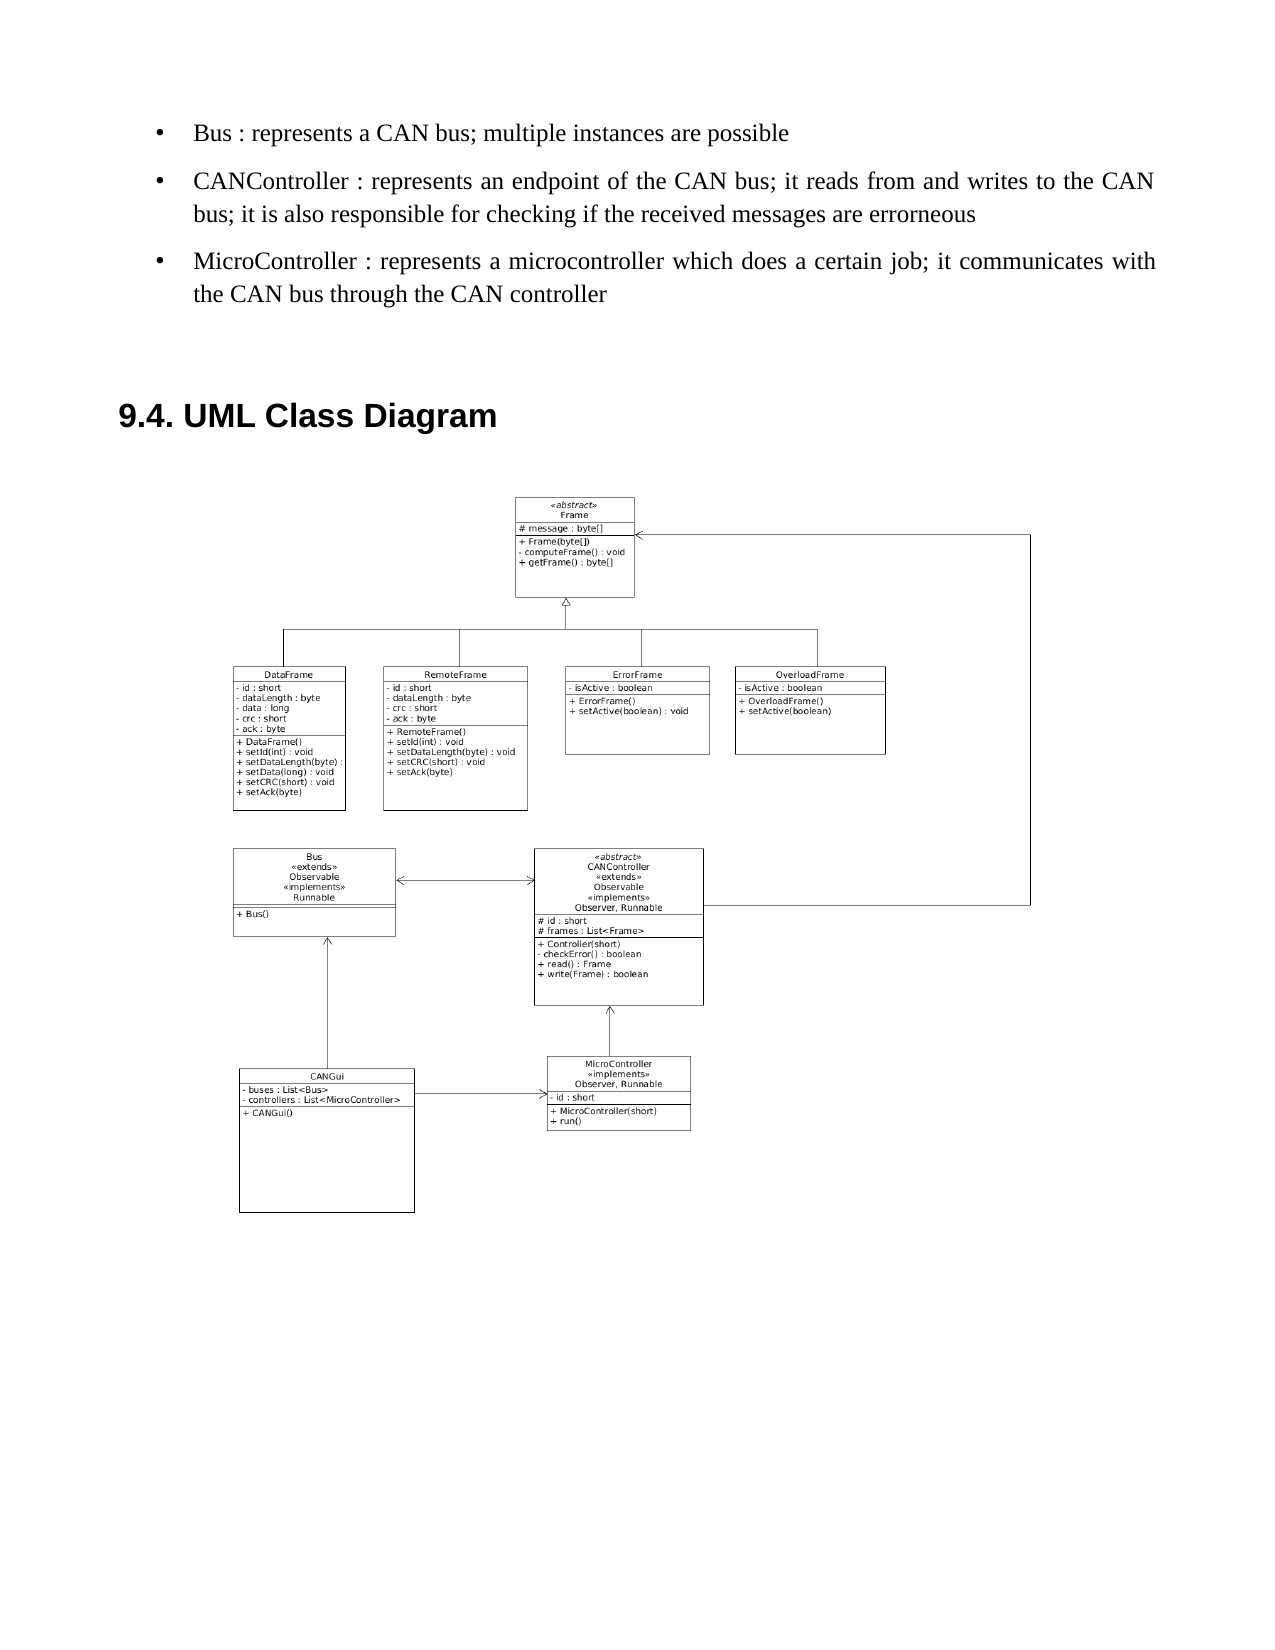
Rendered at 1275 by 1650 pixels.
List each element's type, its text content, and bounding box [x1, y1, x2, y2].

list Bus : represents a CAN bus; multiple instances are possible [156, 118, 1157, 147]
list CANController : represents an endpoint of the CAN bus; it reads from and writes to the CAN bus; it is also responsible for checking if the received messages are errorneous [156, 166, 1157, 227]
list MicroController : represents a microcontroller which does a certain job; it communicates with the CAN bus through the CAN controller [156, 246, 1157, 308]
subtitle 9.4. UML Class Diagram [118, 395, 1157, 434]
picture [220, 484, 1055, 1225]
